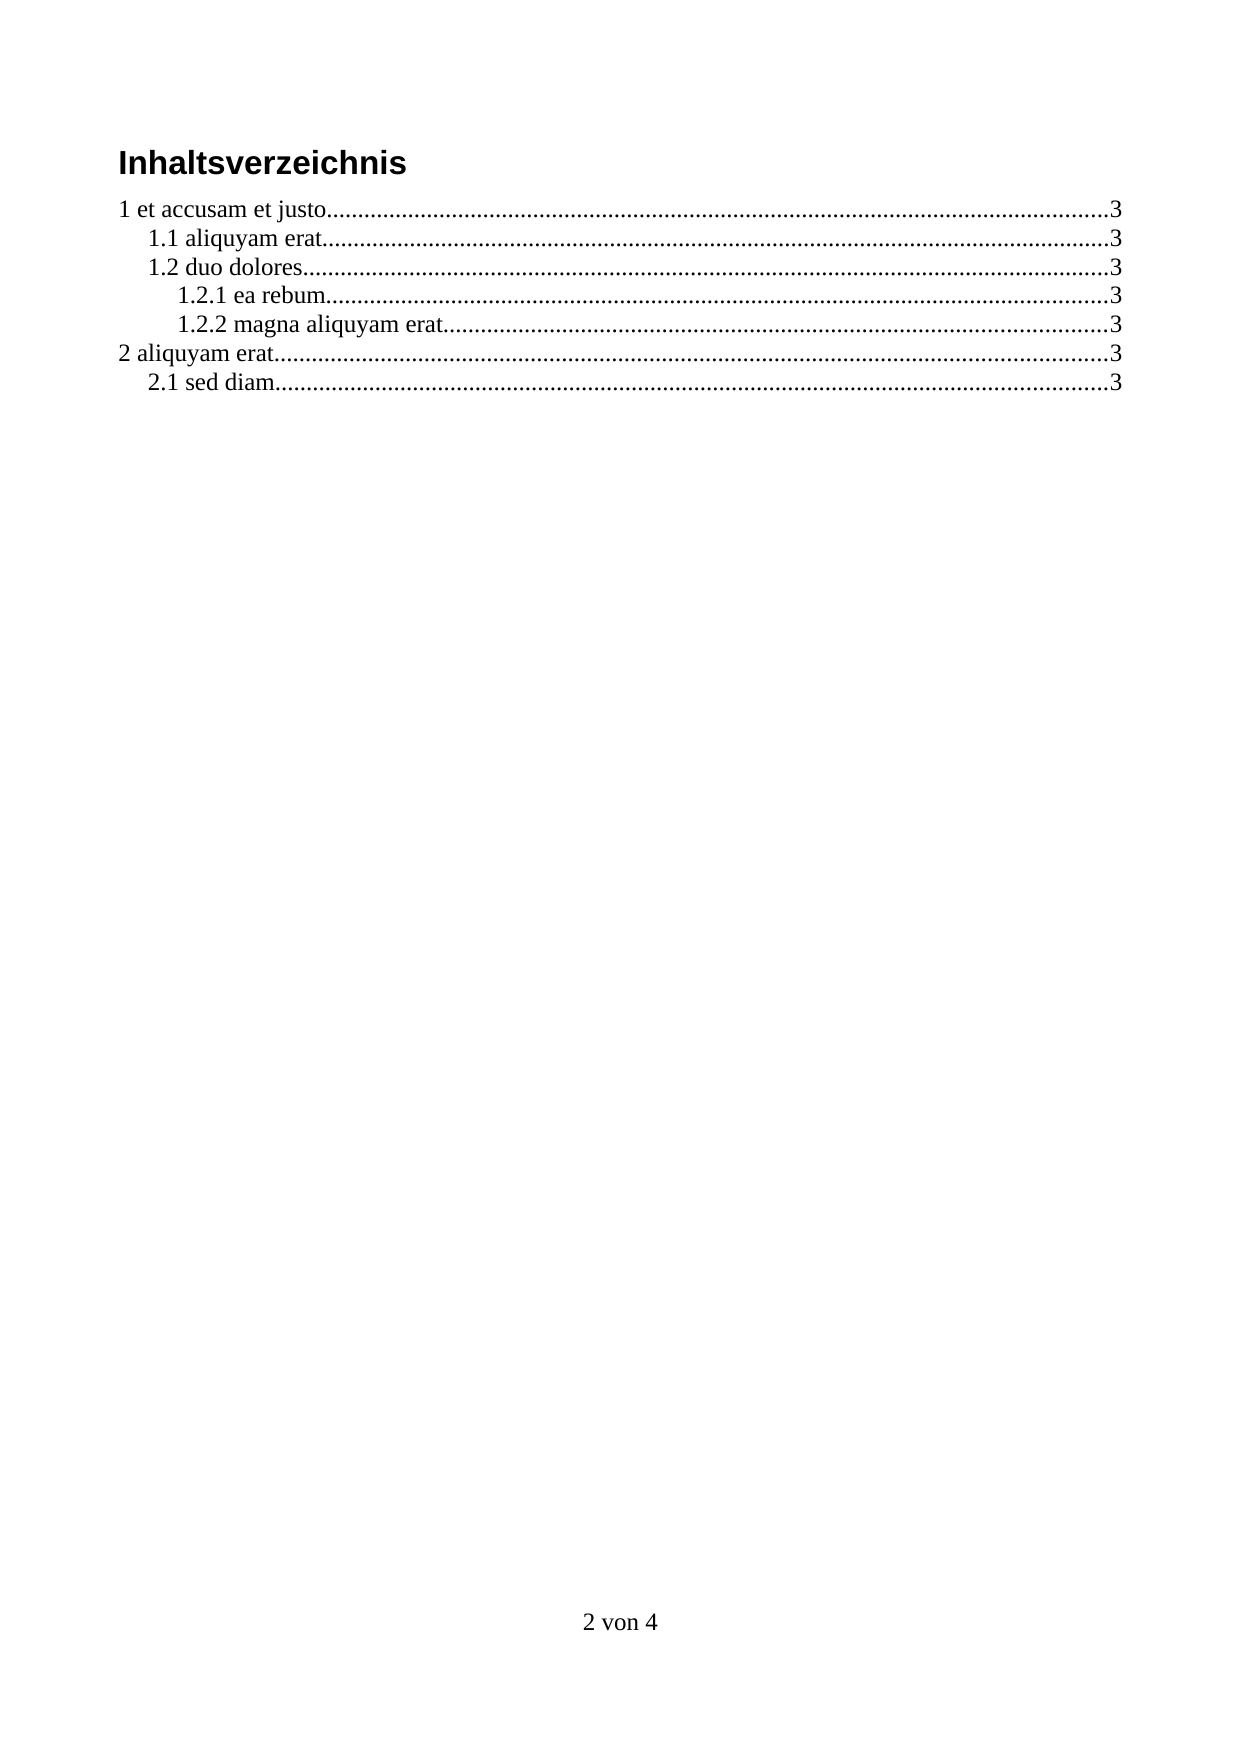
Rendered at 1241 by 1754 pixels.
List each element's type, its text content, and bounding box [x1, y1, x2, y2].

text 1.2.2 magna aliquyam erat 3 [177, 309, 1122, 338]
subtitle Inhaltsverzeichnis [118, 143, 1122, 182]
text 2.1 sed diam 3 [148, 367, 1122, 395]
text 1.2 duo dolores 3 [148, 252, 1122, 280]
text 1.2.1 ea rebum 3 [177, 280, 1122, 309]
text 2 aliquyam erat 3 [118, 338, 1122, 367]
text 1.1 aliquyam erat 3 [148, 223, 1122, 252]
text 1 et accusam et justo 3 [118, 194, 1122, 223]
